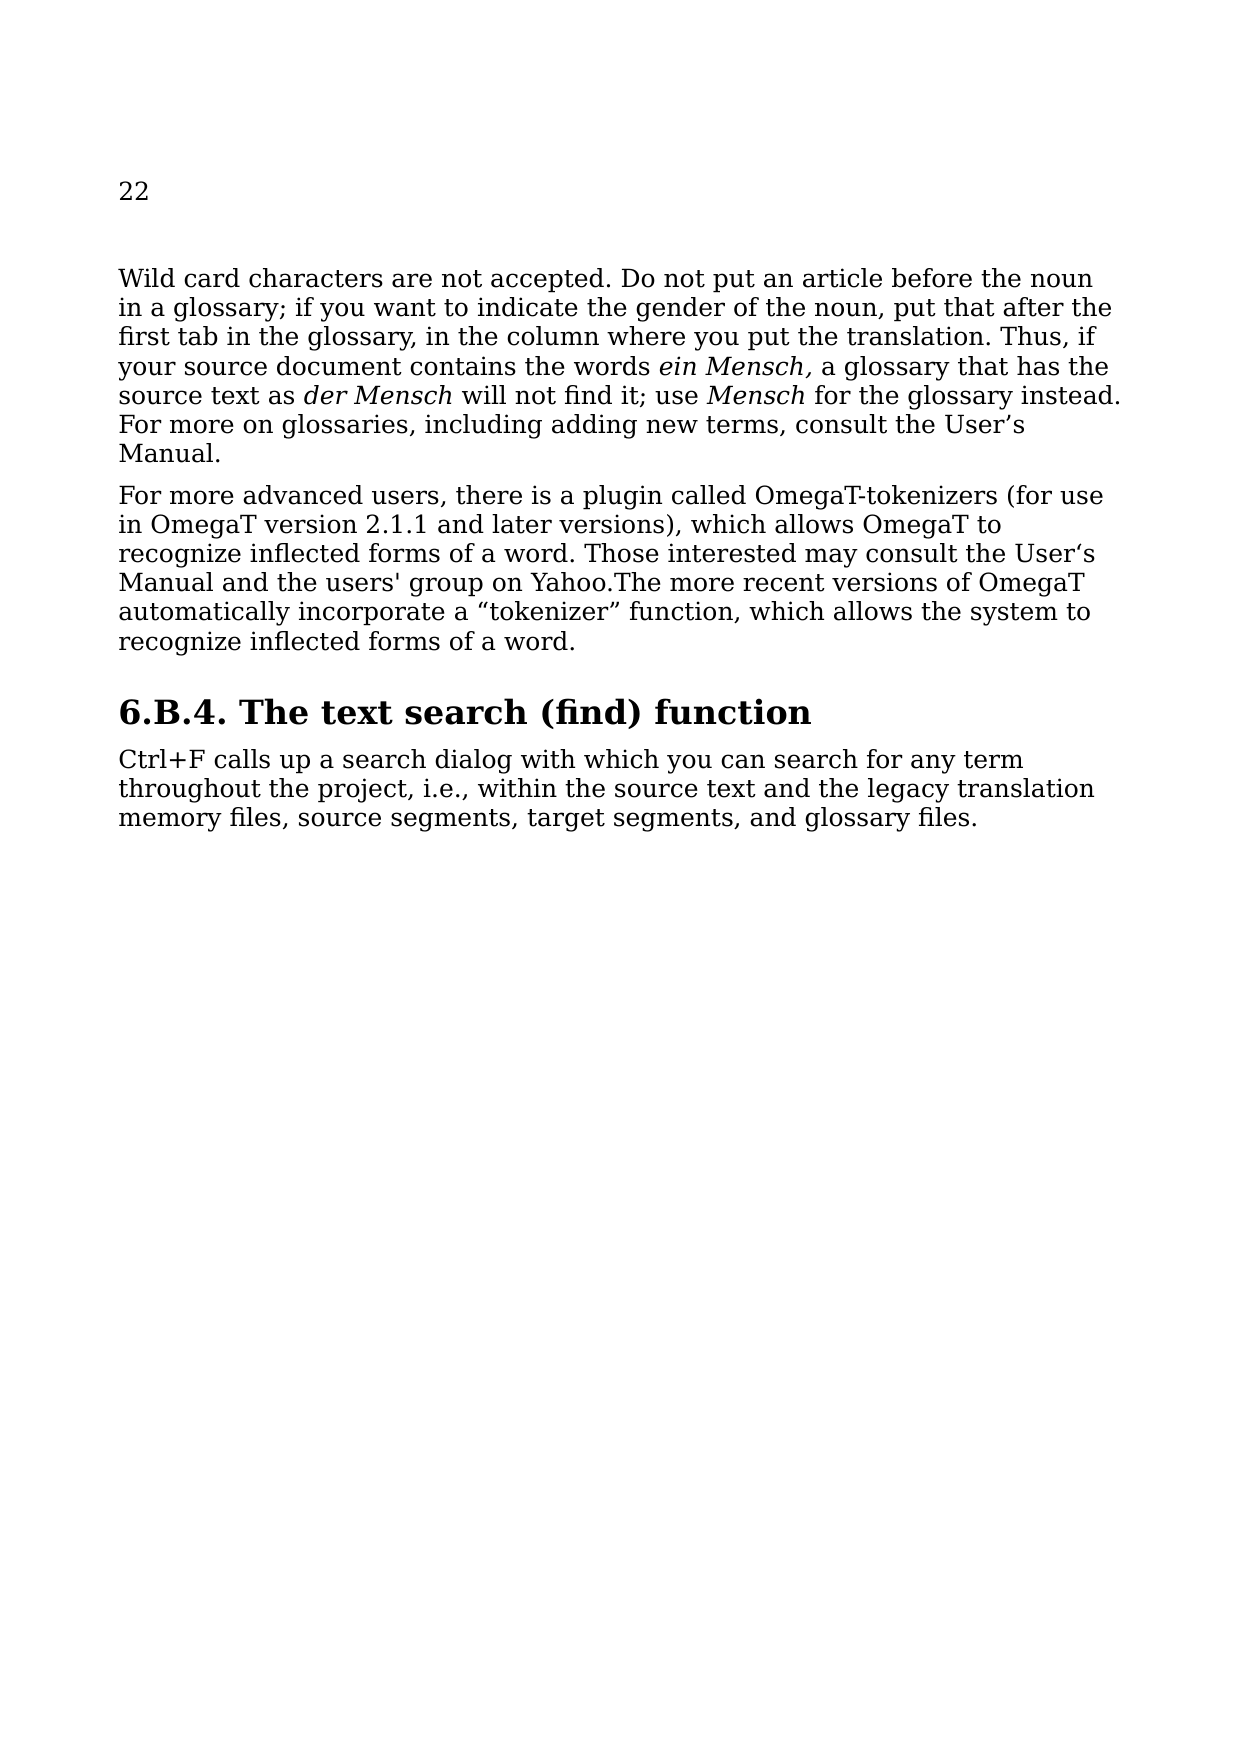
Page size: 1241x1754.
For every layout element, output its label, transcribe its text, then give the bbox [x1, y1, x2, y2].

text Wild card characters are not accepted. Do not put an article before the noun in a glossary; if you want to indicate the gender of the noun, put that after the first tab in the glossary, in the column where you put the translation. Thus, if your source document contains the words ein Mensch, a glossary that has the source text as der Mensch will not find it; use Mensch for the glossary instead. For more on glossaries, including adding new terms, consult the User’s Manual. [118, 235, 1122, 468]
list 6.B.4. The text search (find) function [118, 693, 1122, 733]
text For more advanced users, there is a plugin called OmegaT-tokenizers (for use in OmegaT version 2.1.1 and later versions), which allows OmegaT to recognize inflected forms of a word. Those interested may consult the User‘s Manual and the users' group on Yahoo.The more recent versions of OmegaT automatically incorporate a “tokenizer” function, which allows the system to recognize inflected forms of a word. [118, 481, 1122, 656]
text Ctrl+F calls up a search dialog with which you can search for any term throughout the project, i.e., within the source text and the legacy translation memory files, source segments, target segments, and glossary files. [118, 745, 1122, 833]
